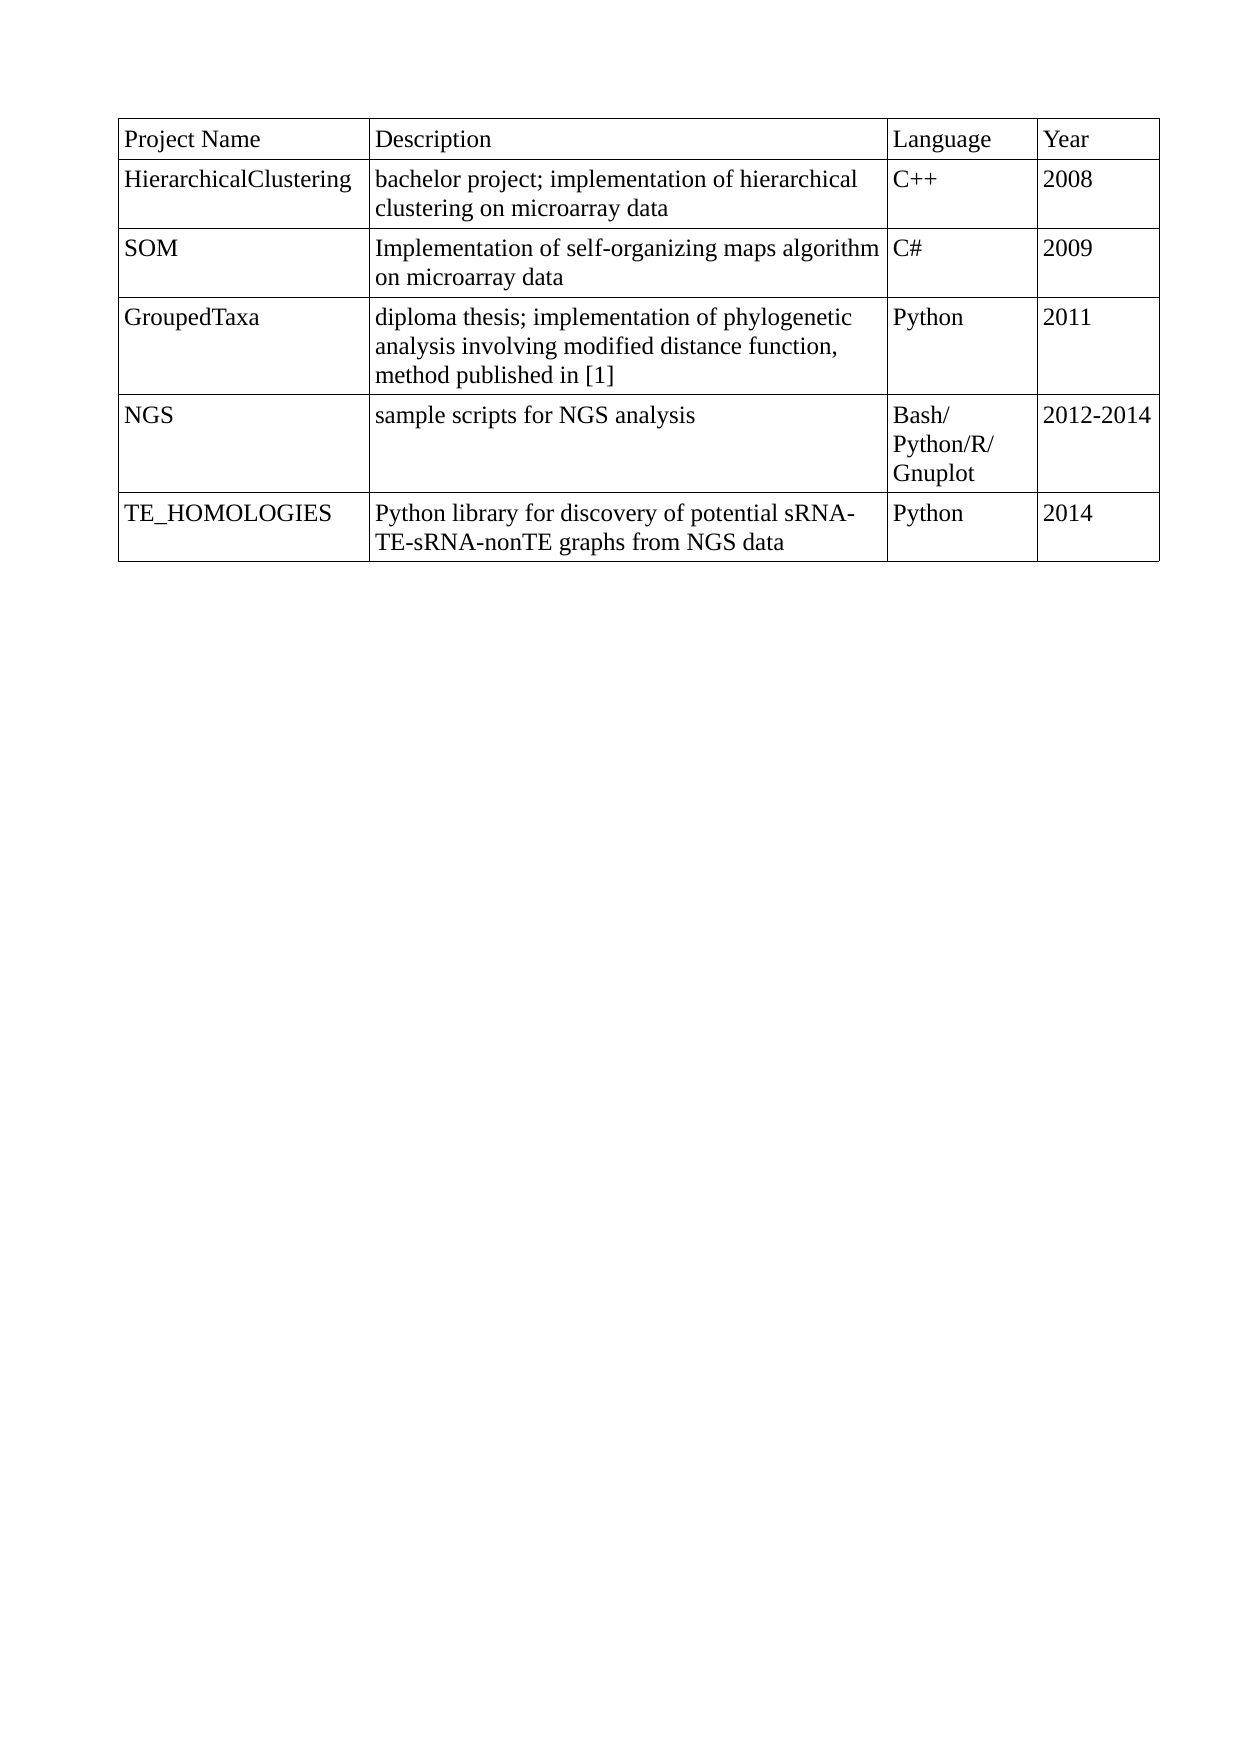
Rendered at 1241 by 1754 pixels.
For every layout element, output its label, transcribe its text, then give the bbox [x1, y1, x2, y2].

table_cell 2011 [1038, 298, 1159, 394]
table_cell Implementation of self-organizing maps algorithm on microarray data [370, 229, 887, 297]
table_header Project Name [119, 119, 369, 158]
table_cell 2008 [1038, 160, 1159, 227]
table_cell sample scripts for NGS analysis [370, 395, 887, 492]
table_cell 2009 [1038, 229, 1159, 297]
table_cell TE_HOMOLOGIES [119, 493, 369, 561]
table_cell Bash/Python/R/Gnuplot [888, 395, 1037, 492]
table_header Description [370, 119, 887, 158]
table_cell Python library for discovery of potential sRNA-TE-sRNA-nonTE graphs from NGS data [370, 493, 887, 561]
table_cell HierarchicalClustering [119, 160, 369, 227]
table_cell C# [888, 229, 1037, 297]
table_cell bachelor project; implementation of hierarchical clustering on microarray data [370, 160, 887, 227]
table_header Year [1038, 119, 1159, 158]
table_cell SOM [119, 229, 369, 297]
table_header Language [888, 119, 1037, 158]
table_cell C++ [888, 160, 1037, 227]
table_cell NGS [119, 395, 369, 492]
table_cell GroupedTaxa [119, 298, 369, 394]
table_cell diploma thesis; implementation of phylogenetic analysis involving modified distance function, method published in [1] [370, 298, 887, 394]
table_cell Python [888, 493, 1037, 561]
table_cell 2014 [1038, 493, 1159, 561]
table_cell 2012-2014 [1038, 395, 1159, 492]
table_cell Python [888, 298, 1037, 394]
